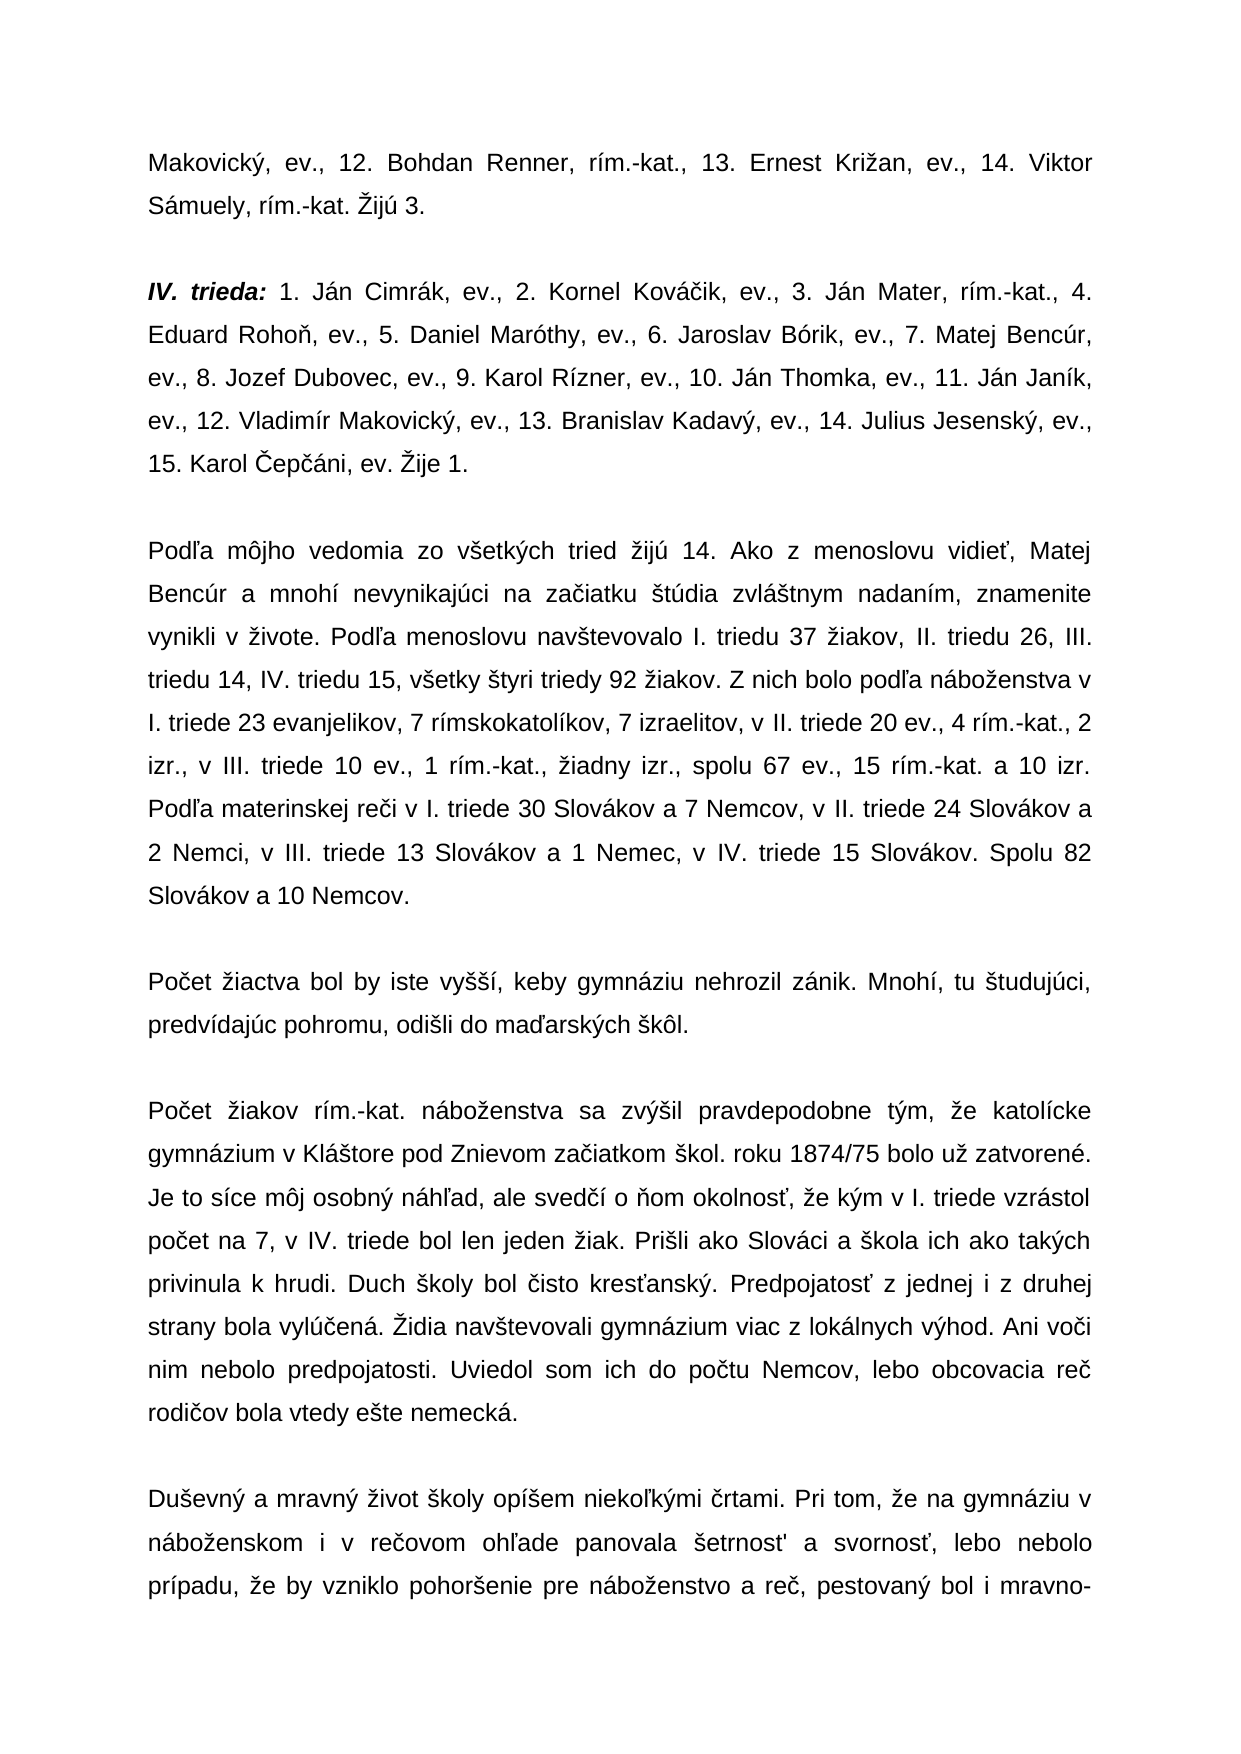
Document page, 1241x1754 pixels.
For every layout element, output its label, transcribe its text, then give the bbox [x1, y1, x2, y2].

text Duševný a mravný život školy opíšem niekoľkými črtami. Pri tom, že na gymnáziu v náboženskom i v rečovom ohľade panovala šetrnost' a svornosť, lebo nebolo prípadu, že by vzniklo pohoršenie pre náboženstvo a reč, pestovaný bol i mravno- [148, 1484, 1093, 1599]
text Počet žiactva bol by iste vyšší, keby gymnáziu nehrozil zánik. Mnohí, tu študujúci, predvídajúc pohromu, odišli do maďarských škôl. [148, 967, 1093, 1039]
text Makovický, ev., 12. Bohdan Renner, rím.-kat., 13. Ernest Križan, ev., 14. Viktor Sámuely, rím.-kat. Žijú 3. [148, 148, 1093, 219]
text Podľa môjho vedomia zo všetkých tried žijú 14. Ako z menoslovu vidieť, Matej Bencúr a mnohí nevynikajúci na začiatku štúdia zvláštnym nadaním, znamenite vynikli v živote. Podľa menoslovu navštevovalo I. triedu 37 žiakov, II. triedu 26, III. triedu 14, IV. triedu 15, všetky štyri triedy 92 žiakov. Z nich bolo podľa náboženstva v I. triede 23 evanjelikov, 7 rímskokatolíkov, 7 izraelitov, v II. triede 20 ev., 4 rím.-kat., 2 izr., v III. triede 10 ev., 1 rím.-kat., žiadny izr., spolu 67 ev., 15 rím.-kat. a 10 izr. Podľa materinskej reči v I. triede 30 Slovákov a 7 Nemcov, v II. triede 24 Slovákov a 2 Nemci, v III. triede 13 Slovákov a 1 Nemec, v IV. triede 15 Slovákov. Spolu 82 Slovákov a 10 Nemcov. [148, 536, 1093, 909]
text IV. trieda: 1. Ján Cimrák, ev., 2. Kornel Kováčik, ev., 3. Ján Mater, rím.-kat., 4. Eduard Rohoň, ev., 5. Daniel Maróthy, ev., 6. Jaroslav Bórik, ev., 7. Matej Bencúr, ev., 8. Jozef Dubovec, ev., 9. Karol Rízner, ev., 10. Ján Thomka, ev., 11. Ján Janík, ev., 12. Vladimír Makovický, ev., 13. Branislav Kadavý, ev., 14. Julius Jesenský, ev., 15. Karol Čepčáni, ev. Žije 1. [148, 277, 1093, 478]
text Počet žiakov rím.-kat. náboženstva sa zvýšil pravdepodobne tým, že katolícke gymnázium v Kláštore pod Znievom začiatkom škol. roku 1874/75 bolo už zatvorené. Je to síce môj osobný náhľad, ale svedčí o ňom okolnosť, že kým v I. triede vzrástol počet na 7, v IV. triede bol len jeden žiak. Prišli ako Slováci a škola ich ako takých privinula k hrudi. Duch školy bol čisto kresťanský. Predpojatosť z jednej i z druhej strany bola vylúčená. Židia navštevovali gymnázium viac z lokálnych výhod. Ani voči nim nebolo predpojatosti. Uviedol som ich do počtu Nemcov, lebo obcovacia reč rodičov bola vtedy ešte nemecká. [148, 1096, 1093, 1427]
